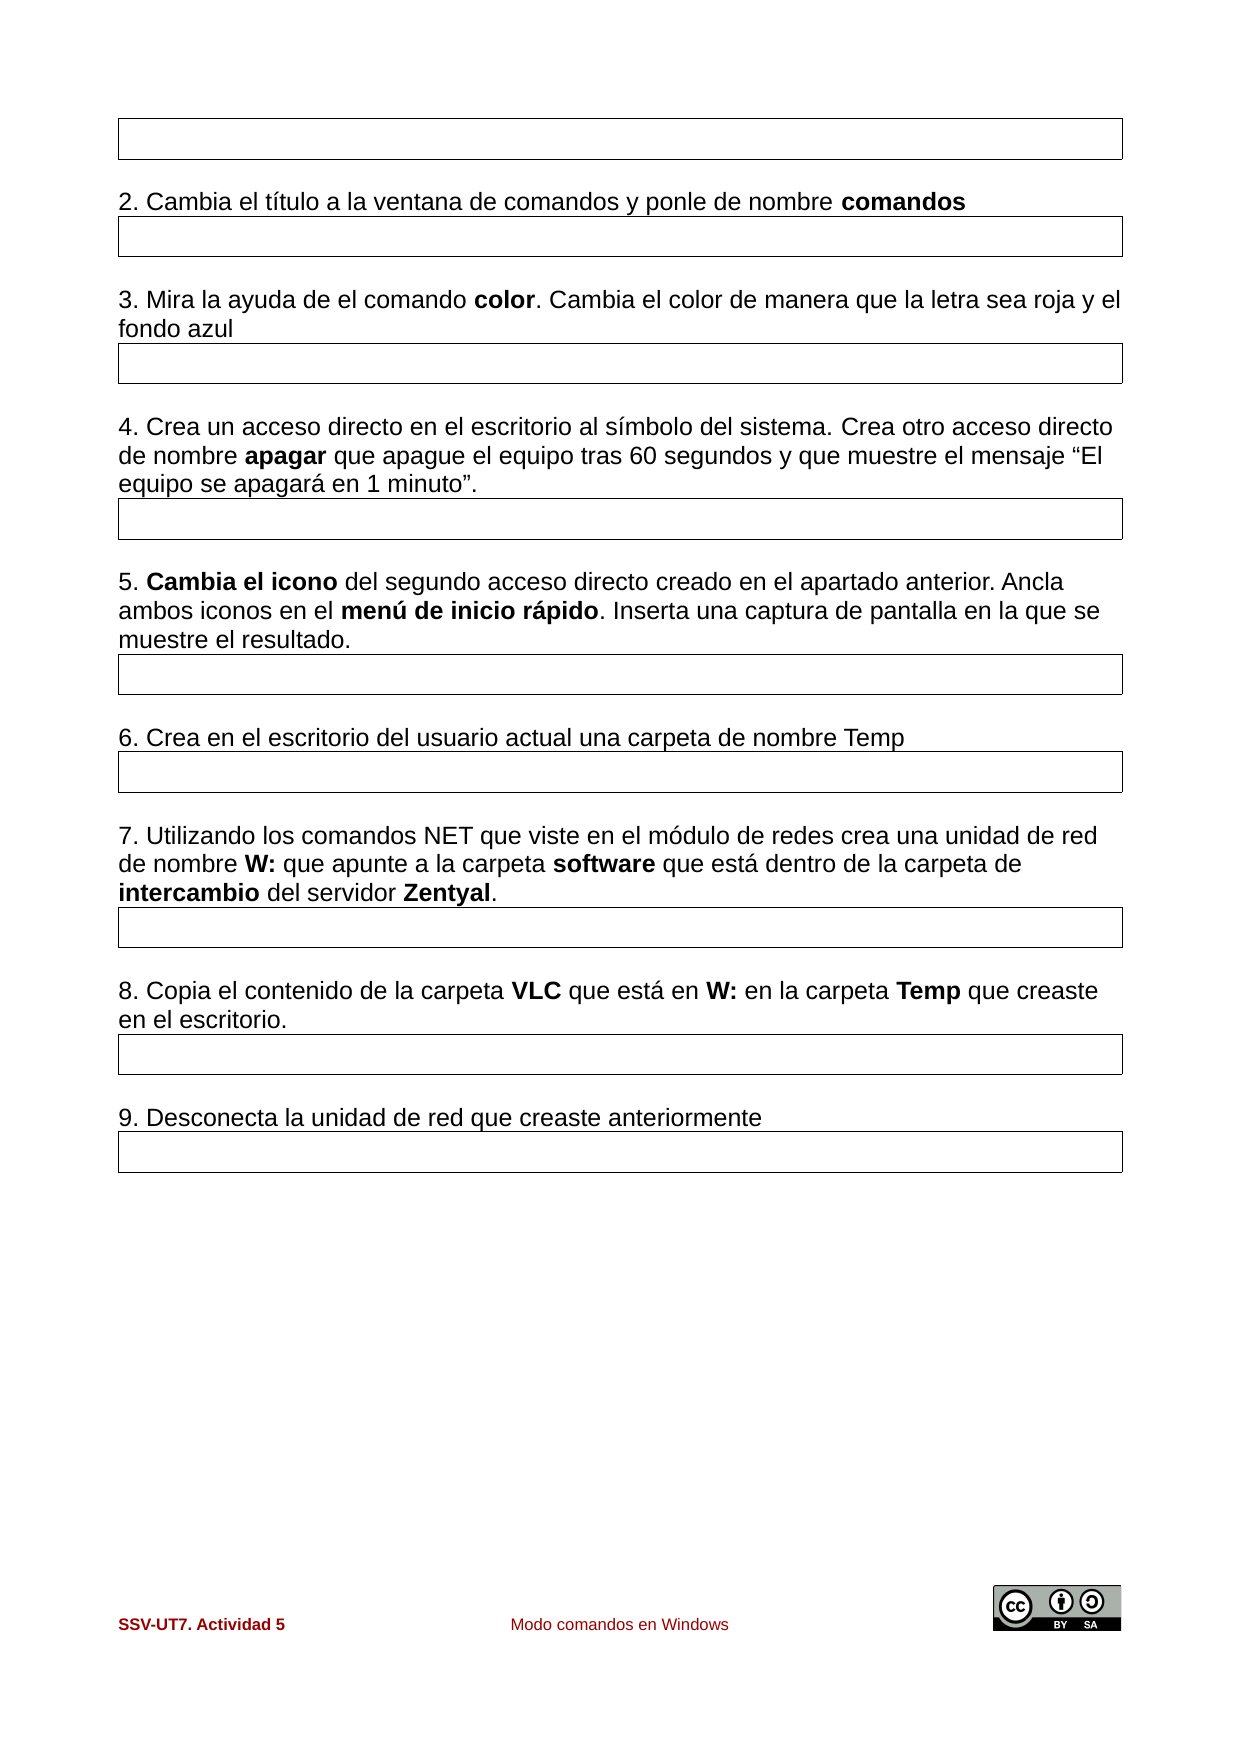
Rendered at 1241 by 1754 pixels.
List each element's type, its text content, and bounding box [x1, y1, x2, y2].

text 9. Desconecta la unidad de red que creaste anteriormente [118, 1103, 1122, 1131]
table_header [119, 119, 1122, 158]
text 8. Copia el contenido de la carpeta VLC que está en W: en la carpeta Temp que creaste en el escritorio. [118, 976, 1122, 1033]
picture [993, 1585, 1122, 1631]
text 5. Cambia el icono del segundo acceso directo creado en el apartado anterior. Ancla ambos iconos en el menú de inicio rápido. Inserta una captura de pantalla en la que se muestre el resultado. [118, 567, 1122, 653]
text 6. Crea en el escritorio del usuario actual una carpeta de nombre Temp [118, 723, 1122, 751]
text 2. Cambia el título a la ventana de comandos y ponle de nombre comandos [118, 187, 1122, 216]
text 7. Utilizando los comandos NET que viste en el módulo de redes crea una unidad de red de nombre W: que apunte a la carpeta software que está dentro de la carpeta de intercambio del servidor Zentyal. [118, 821, 1122, 907]
table_header [119, 655, 1122, 694]
text 3. Mira la ayuda de el comando color. Cambia el color de manera que la letra sea roja y el fondo azul [118, 285, 1122, 343]
table_header [119, 217, 1122, 256]
table_header [119, 499, 1122, 538]
table_header [119, 1035, 1122, 1074]
table_header [119, 1132, 1122, 1172]
text 4. Crea un acceso directo en el escritorio al símbolo del sistema. Crea otro acceso directo de nombre apagar que apague el equipo tras 60 segundos y que muestre el mensaje “El equipo se apagará en 1 minuto”. [118, 412, 1122, 498]
table_header [119, 344, 1122, 383]
table_header [119, 752, 1122, 792]
table_header [119, 908, 1122, 947]
